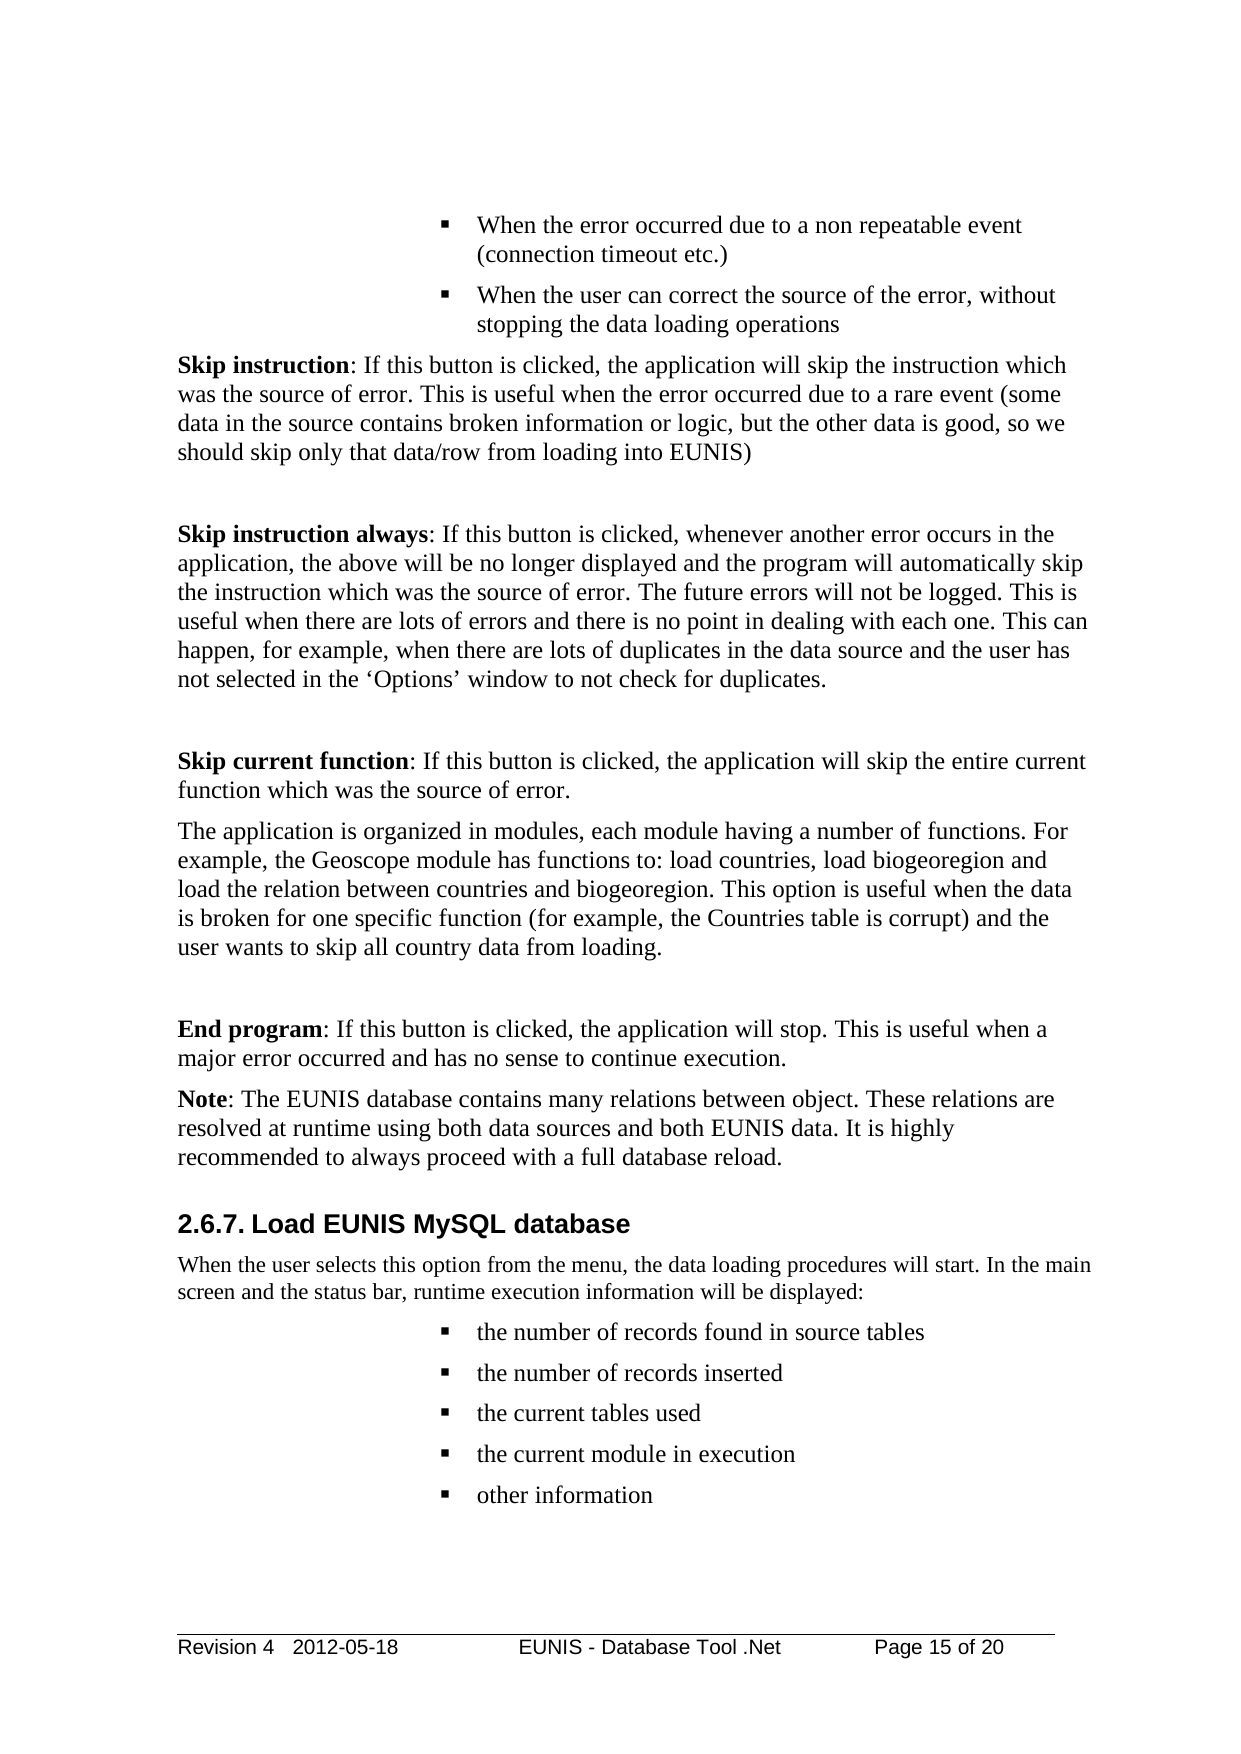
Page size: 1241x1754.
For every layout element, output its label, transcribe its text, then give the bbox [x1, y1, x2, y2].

text Skip instruction: If this button is clicked, the application will skip the instruction which was the source of error. This is useful when the error occurred due to a rare event (some data in the source contains broken information or logic, but the other data is good, so we should skip only that data/row from loading into EUNIS) [177, 350, 1092, 466]
text Skip instruction always: If this button is clicked, whenever another error occurs in the application, the above will be no longer displayed and the program will automatically skip the instruction which was the source of error. The future errors will not be logged. This is useful when there are lots of errors and there is no point in dealing with each one. This can happen, for example, when there are lots of duplicates in the data source and the user has not selected in the ‘Options’ window to not check for duplicates. [177, 519, 1092, 693]
list When the user can correct the source of the error, without stopping the data loading operations [439, 280, 1092, 338]
list the current module in execution [439, 1439, 1092, 1468]
list the number of records inserted [439, 1357, 1092, 1387]
list other information [439, 1480, 1092, 1509]
text Skip current function: If this button is clicked, the application will skip the entire current function which was the source of error. [177, 746, 1092, 804]
subtitle Load EUNIS MySQL database [177, 1207, 1092, 1238]
text The application is organized in modules, each module having a number of functions. For example, the Geoscope module has functions to: load countries, load biogeoregion and load the relation between countries and biogeoregion. This option is useful when the data is broken for one specific function (for example, the Countries table is corrupt) and the user wants to skip all country data from loading. [177, 816, 1092, 961]
text End program: If this button is clicked, the application will stop. This is useful when a major error occurred and has no sense to continue execution. [177, 1014, 1092, 1072]
list the number of records found in source tables [439, 1317, 1092, 1346]
text Note: The EUNIS database contains many relations between object. These relations are resolved at runtime using both data sources and both EUNIS data. It is highly recommended to always proceed with a full database reload. [177, 1083, 1092, 1171]
text When the user selects this option from the menu, the data loading procedures will start. In the main screen and the status bar, runtime execution information will be displayed: [177, 1251, 1092, 1304]
list the current tables used [439, 1398, 1092, 1427]
list When the error occurred due to a non repeatable event (connection timeout etc.) [439, 210, 1092, 268]
